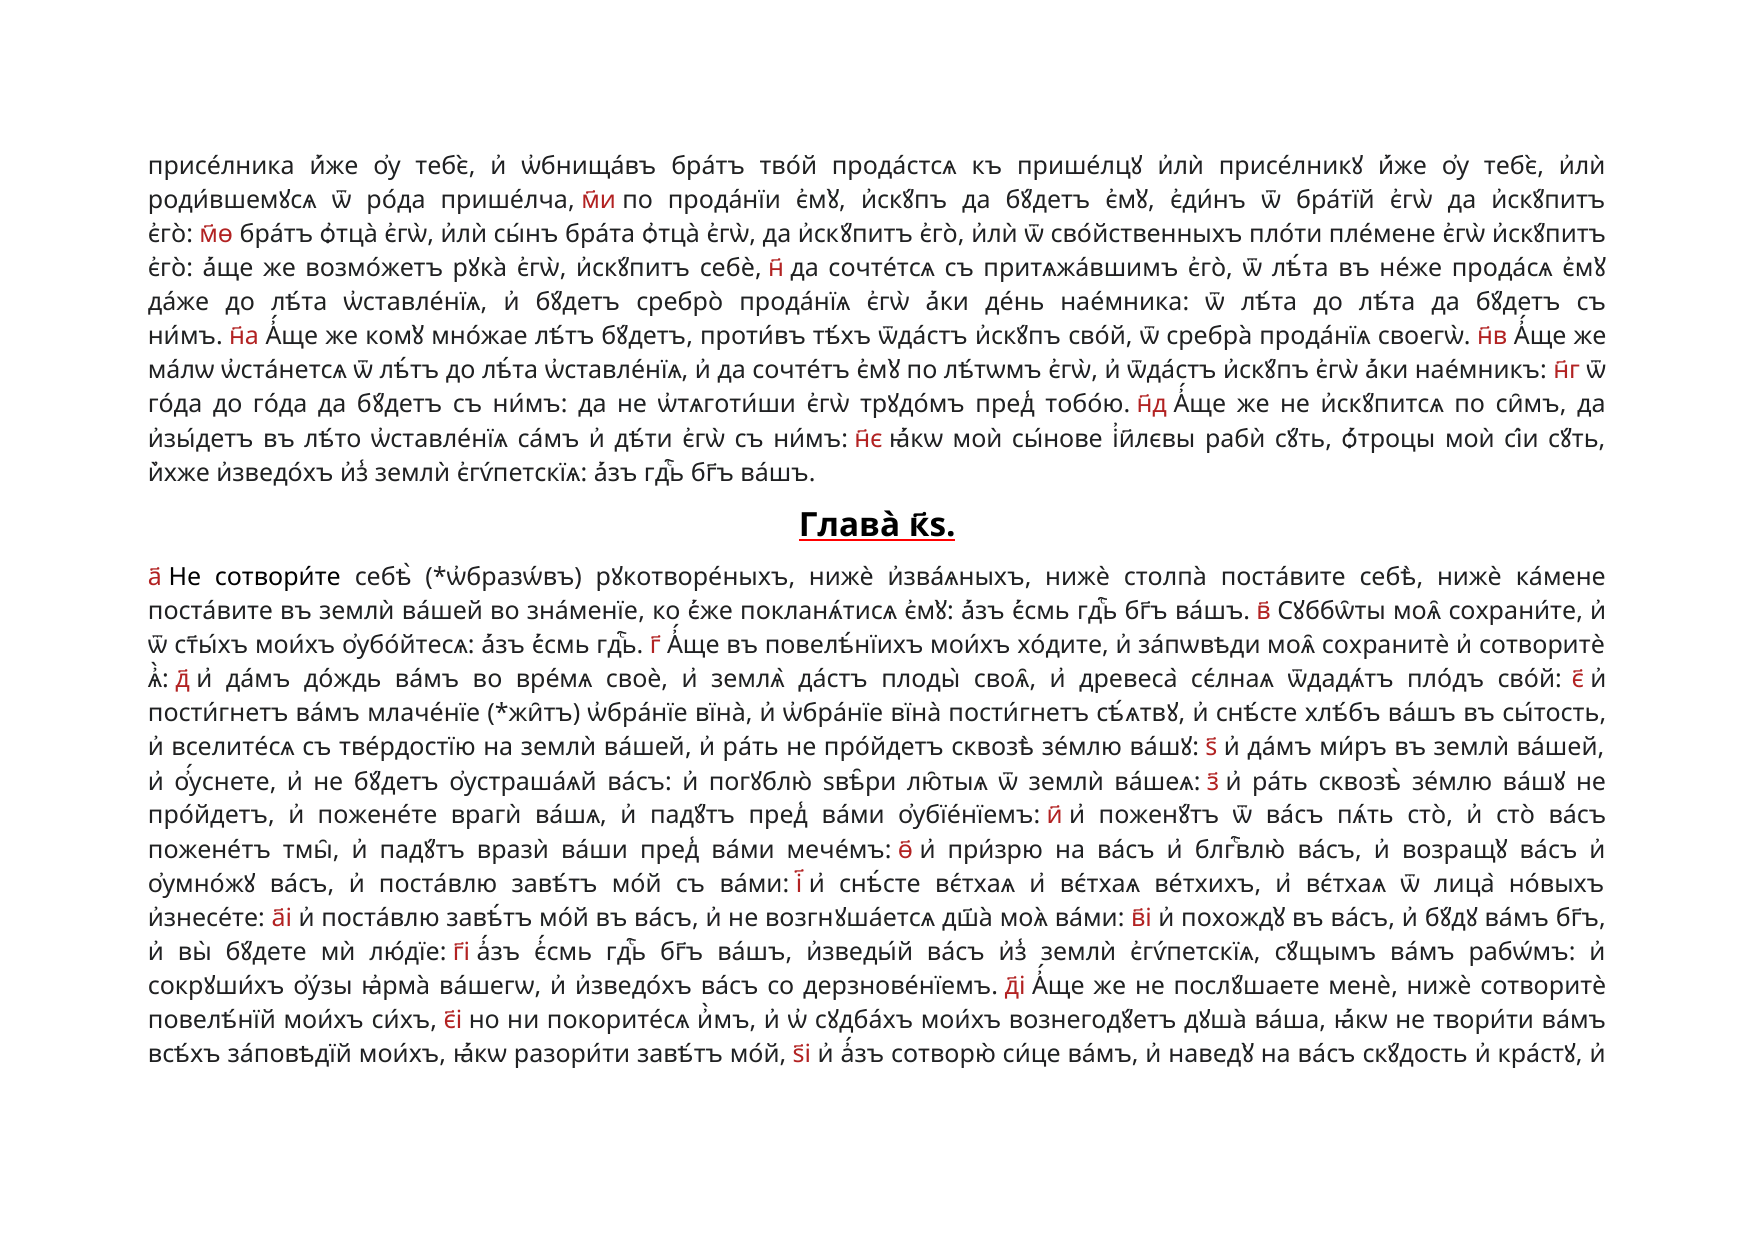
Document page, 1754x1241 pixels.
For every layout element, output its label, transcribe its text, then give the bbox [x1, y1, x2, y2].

text а҃ Не сотвори́те себѣ̀ (*ѡ҆бразѡ́въ) рꙋкотворе́ныхъ, нижѐ и҆зва́ѧныхъ, нижѐ столпа̀ поста́вите себѣ̀, нижѐ ка́мене поста́вите въ землѝ ва́шей во зна́менїе, ко є҆́же покланѧ́тисѧ є҆мꙋ̀: а҆́зъ є҆́смь гдⷭ҇ь бг҃ъ ва́шъ. в҃ Сꙋббѡ̑ты моѧ̑ сохрани́те, и҆ ѿ ст҃ы́хъ мои́хъ ѹ҆бо́йтесѧ: а҆́зъ є҆́смь гдⷭ҇ь. г҃ А҆́ще въ повелѣ́нїихъ мои́хъ хо́дите, и҆ за́пѡвѣди моѧ̑ сохранитѐ и҆ сотворитѐ ѧ҆̀: д҃ и҆ да́мъ до́ждь ва́мъ во вре́мѧ своѐ, и҆ землѧ̀ да́стъ плоды̀ своѧ̑, и҆ древеса̀ сє́лнаѧ ѿдадѧ́тъ пло́дъ сво́й: є҃ и҆ пости́гнетъ ва́мъ млаче́нїе (*жи̑тъ) ѡ҆бра́нїе вїна̀, и҆ ѡ҆бра́нїе вїна̀ пости́гнетъ сѣ́ѧтвꙋ, и҆ снѣ́сте хлѣ́бъ ва́шъ въ сы́тость, и҆ вселите́сѧ съ тве́рдостїю на землѝ ва́шей, и҆ ра́ть не про́йдетъ сквозѣ̀ зе́млю ва́шꙋ: ѕ҃ и҆ да́мъ ми́ръ въ землѝ ва́шей, и҆ ѹ҆́снете, и҆ не бꙋ́детъ ѹ҆страша́ѧй ва́съ: и҆ погꙋблю̀ ѕвѣ̑ри лю̑тыѧ ѿ землѝ ва́шеѧ: з҃ и҆ ра́ть сквозѣ̀ зе́млю ва́шꙋ не про́йдетъ, и҆ пожене́те врагѝ ва́шѧ, и҆ падꙋ́тъ пред̾ ва́ми ѹ҆бїе́нїемъ: и҃ и҆ поженꙋ́тъ ѿ ва́съ пѧ́ть сто̀, и҆ сто̀ ва́съ пожене́тъ тмы̑, и҆ падꙋ́тъ вразѝ ва́ши пред̾ ва́ми мече́мъ: ѳ҃ и҆ при́зрю на ва́съ и҆ блгⷭ҇влю̀ ва́съ, и҆ возращꙋ̀ ва́съ и҆ ѹ҆мно́жꙋ ва́съ, и҆ поста́влю завѣ́тъ мо́й съ ва́ми: і҃ и҆ снѣ́сте вє́тхаѧ и҆ вє́тхаѧ ве́тхихъ, и҆ вє́тхаѧ ѿ лица̀ но́выхъ и҆знесе́те: а҃і и҆ поста́влю завѣ́тъ мо́й въ ва́съ, и҆ не возгнꙋша́етсѧ дш҃а̀ моѧ̀ ва́ми: в҃і и҆ похождꙋ̀ въ ва́съ, и҆ бꙋ́дꙋ ва́мъ бг҃ъ, и҆ вы̀ бꙋ́дете мѝ лю́дїе: г҃і а҆́зъ є҆́смь гдⷭ҇ь бг҃ъ ва́шъ, и҆зведы́й ва́съ и҆з̾ землѝ є҆гѵ́петскїѧ, сꙋ́щымъ ва́мъ рабѡ́мъ: и҆ сокрꙋши́хъ ѹ҆́зы ꙗ҆рма̀ ва́шегѡ, и҆ и҆зведо́хъ ва́съ со дерзнове́нїемъ. д҃і А҆́ще же не послꙋ́шаете менѐ, нижѐ сотворитѐ повелѣ́нїй мои́хъ си́хъ, є҃і но ни покорите́сѧ и҆̀мъ, и҆ ѡ҆ сꙋдба́хъ мои́хъ вознегодꙋ́етъ дꙋша̀ ва́ша, ꙗ҆́кѡ не твори́ти ва́мъ всѣ́хъ за́повѣдїй мои́хъ, ꙗ҆́кѡ разори́ти завѣ́тъ мо́й, ѕ҃і и҆ а҆́зъ сотворю̀ си́це ва́мъ, и҆ наведꙋ̀ на ва́съ скꙋ́дость и҆ кра́стꙋ, и҆ [148, 559, 1606, 1070]
text Глава̀ к҃ѕ. [148, 501, 1606, 546]
text присе́лника и҆́же ѹ҆ тебє̀, и҆ ѡ҆бнища́въ бра́тъ тво́й прода́стсѧ къ прише́лцꙋ и҆лѝ присе́лникꙋ и҆́же ѹ҆ тебє̀, и҆лѝ роди́вшемꙋсѧ ѿ ро́да прише́лча, м҃и по прода́нїи є҆мꙋ̀, и҆скꙋ́пъ да бꙋ́детъ є҆мꙋ̀, є҆ди́нъ ѿ бра́тїй є҆гѡ̀ да и҆скꙋ́питъ є҆го̀: м҃ѳ бра́тъ ѻ҆тца̀ є҆гѡ̀, и҆лѝ сы́нъ бра́та ѻ҆тца̀ є҆гѡ̀, да и҆скꙋ́питъ є҆го̀, и҆лѝ ѿ сво́йственныхъ пло́ти пле́мене є҆гѡ̀ и҆скꙋ́питъ є҆го̀: а҆́ще же возмо́жетъ рꙋка̀ є҆гѡ̀, и҆скꙋ́питъ себѐ, н҃ да сочте́тсѧ съ притѧжа́вшимъ є҆го̀, ѿ лѣ́та въ не́же прода́сѧ є҆мꙋ̀ да́же до лѣ́та ѡ҆ставле́нїѧ, и҆ бꙋ́детъ сребро̀ прода́нїѧ є҆гѡ̀ а҆́ки де́нь нае́мника: ѿ лѣ́та до лѣ́та да бꙋ́детъ съ ни́мъ. н҃а А҆́ще же комꙋ̀ мно́жае лѣ́тъ бꙋ́детъ, проти́въ тѣ́хъ ѿда́стъ и҆скꙋ́пъ сво́й, ѿ сребра̀ прода́нїѧ своегѡ̀. н҃в А҆́ще же ма́лѡ ѡ҆ста́нетсѧ ѿ лѣ́тъ до лѣ́та ѡ҆ставле́нїѧ, и҆ да сочте́тъ є҆мꙋ̀ по лѣ́тѡмъ є҆гѡ̀, и҆ ѿда́стъ и҆скꙋ́пъ є҆гѡ̀ а҆́ки нае́мникъ: н҃г ѿ го́да до го́да да бꙋ́детъ съ ни́мъ: да не ѡ҆тѧготи́ши є҆гѡ̀ трꙋдо́мъ пред̾ тобо́ю. н҃д А҆́ще же не и҆скꙋ́питсѧ по си̑мъ, да и҆зы́детъ въ лѣ́то ѡ҆ставле́нїѧ са́мъ и҆ дѣ́ти є҆гѡ̀ съ ни́мъ: н҃є ꙗ҆́кѡ моѝ сы́нове і҆и҃лєвы рабѝ сꙋ́ть, ѻ҆́троцы моѝ сі́и сꙋ́ть, и҆̀хже и҆зведо́хъ и҆з̾ землѝ є҆гѵ́петскїѧ: а҆́зъ гдⷭ҇ь бг҃ъ ва́шъ. [148, 148, 1606, 488]
